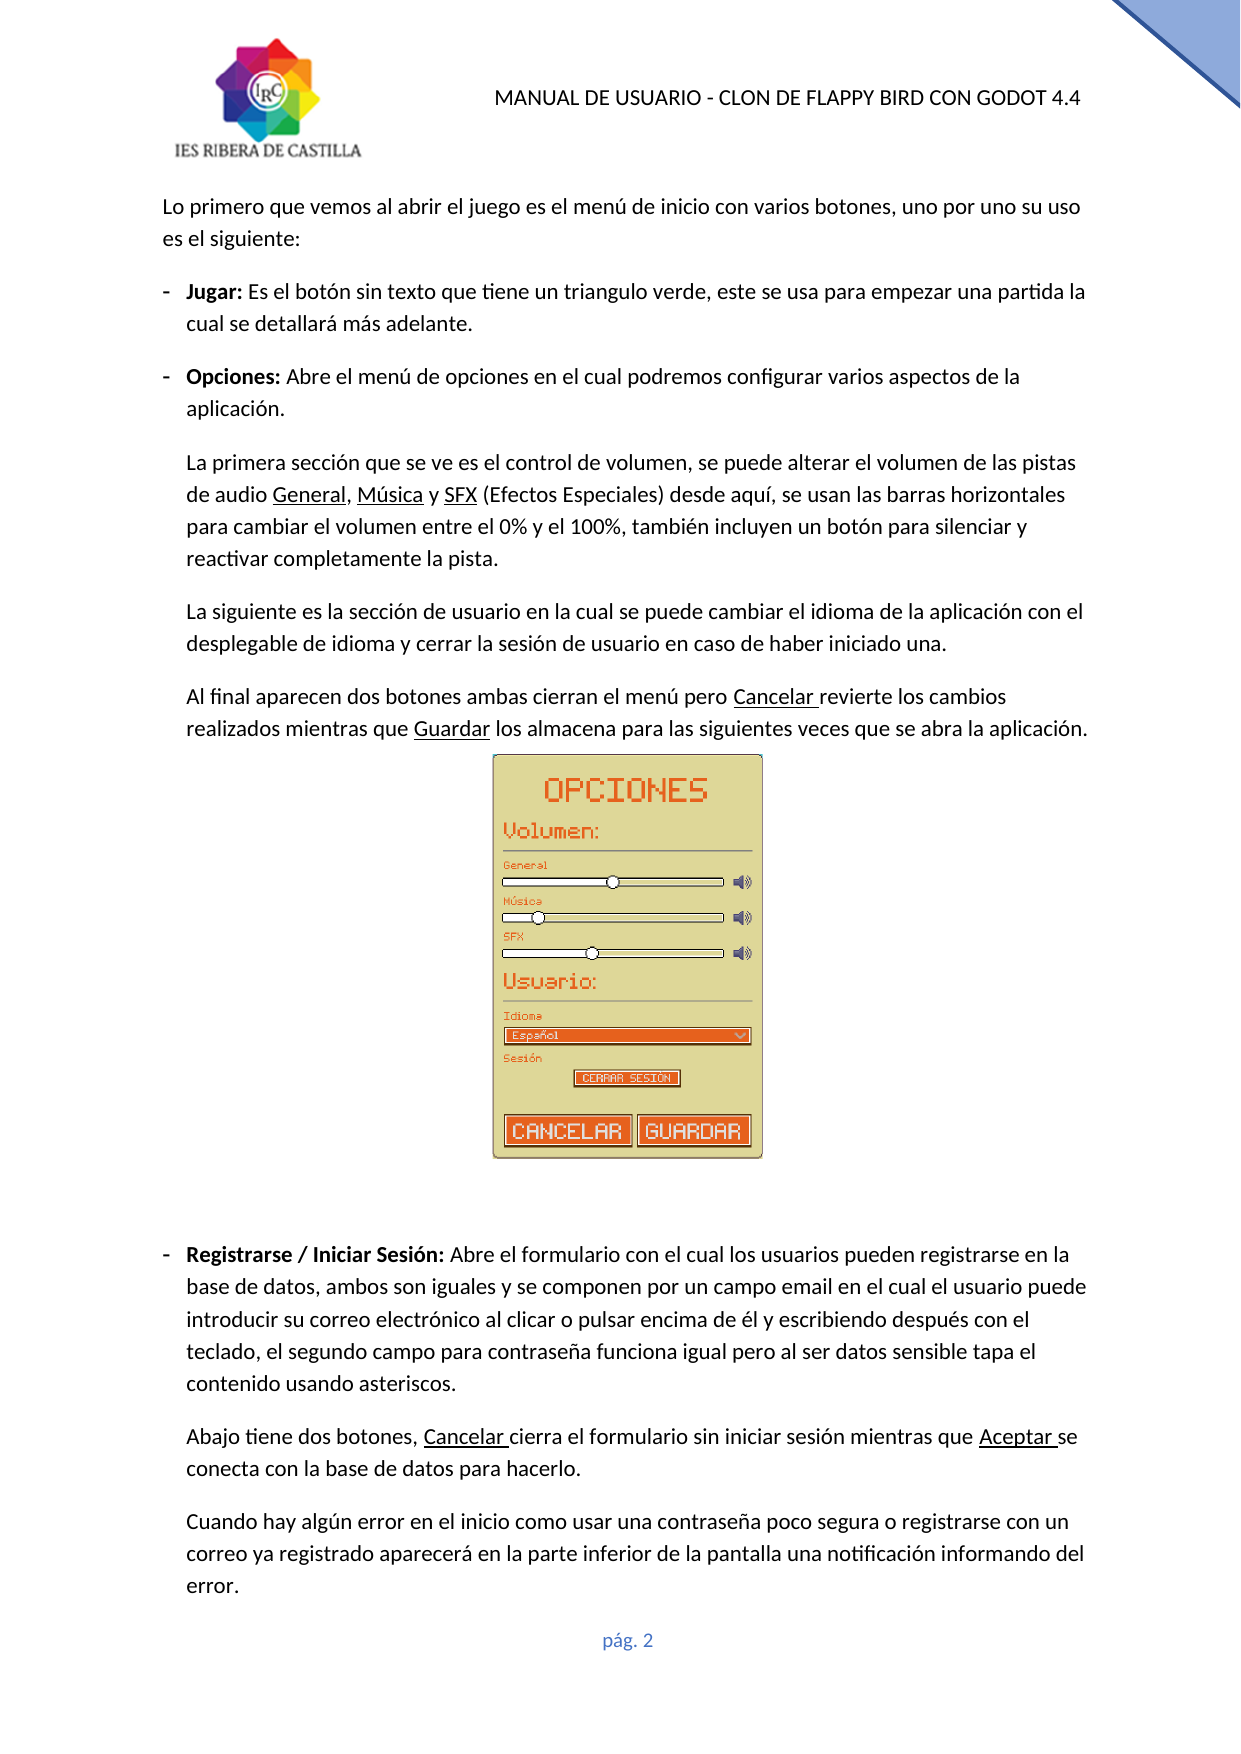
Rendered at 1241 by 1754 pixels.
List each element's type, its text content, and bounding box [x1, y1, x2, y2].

list Abajo tiene dos botones, Cancelar cierra el formulario sin iniciar sesión mientras que Aceptar se conecta con la base de datos para hacerlo. [162, 1422, 1093, 1482]
list Registrarse / Iniciar Sesión: Abre el formulario con el cual los usuarios pueden registrarse en la base de datos, ambos son iguales y se componen por un campo email en el cual el usuario puede introducir su correo electrónico al clicar o pulsar encima de él y escribiendo después con el teclado, el segundo campo para contraseña funciona igual pero al ser datos sensible tapa el contenido usando asteriscos. [162, 1240, 1093, 1397]
list La primera sección que se ve es el control de volumen, se puede alterar el volumen de las pistas de audio General, Música y SFX (Efectos Especiales) desde aquí, se usan las barras horizontales para cambiar el volumen entre el 0% y el 100%, también incluyen un botón para silenciar y reactivar completamente la pista. [162, 448, 1093, 572]
picture [492, 754, 763, 1159]
list Cuando hay algún error en el inicio como usar una contraseña poco segura o registrarse con un correo ya registrado aparecerá en la parte inferior de la pantalla una notificación informando del error. [162, 1507, 1093, 1600]
list Opciones: Abre el menú de opciones en el cual podremos configurar varios aspectos de la aplicación. [162, 362, 1093, 423]
picture [173, 29, 366, 164]
list Jugar: Es el botón sin texto que tiene un triangulo verde, este se usa para empezar una partida la cual se detallará más adelante. [162, 277, 1093, 337]
text Lo primero que vemos al abrir el juego es el menú de inicio con varios botones, uno por uno su uso es el siguiente: [162, 192, 1093, 252]
list Al final aparecen dos botones ambas cierran el menú pero Cancelar revierte los cambios realizados mientras que Guardar los almacena para las siguientes veces que se abra la aplicación. [162, 682, 1093, 743]
list La siguiente es la sección de usuario en la cual se puede cambiar el idioma de la aplicación con el desplegable de idioma y cerrar la sesión de usuario en caso de haber iniciado una. [162, 597, 1093, 657]
